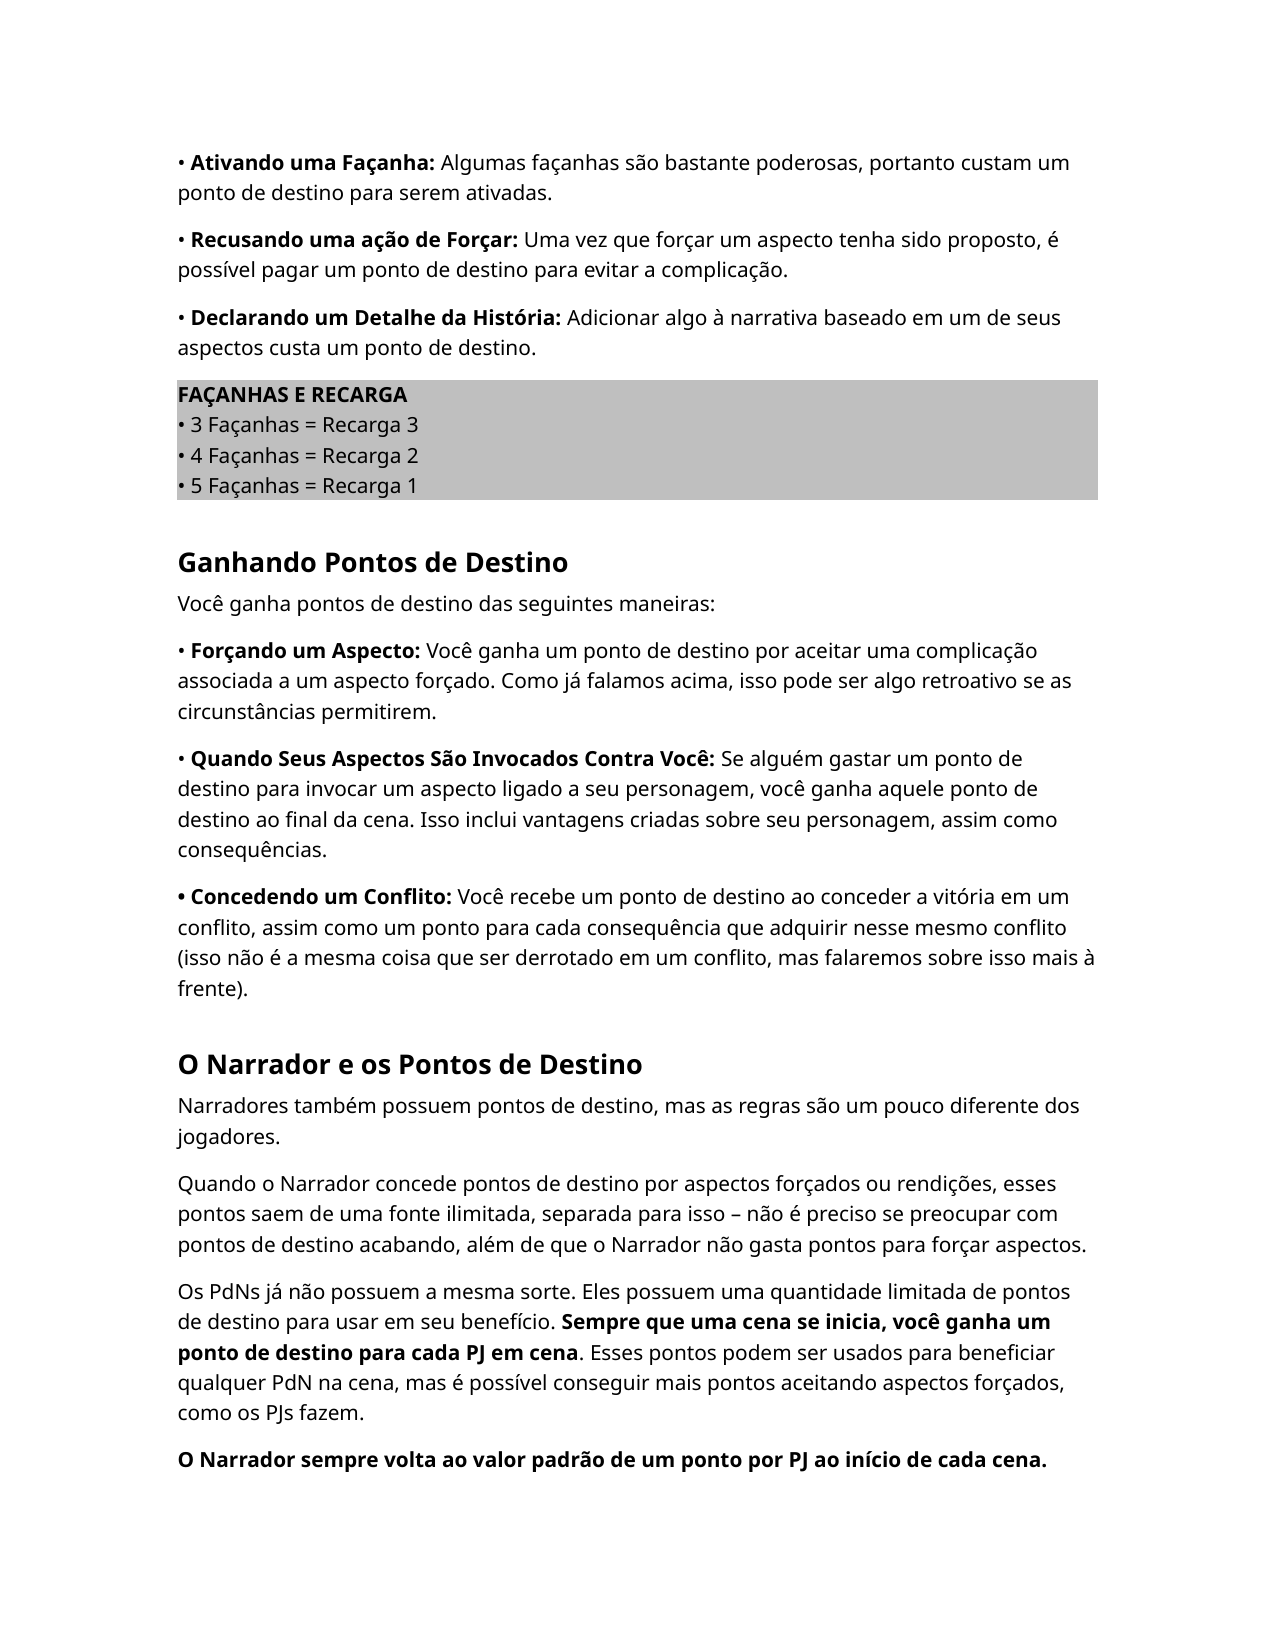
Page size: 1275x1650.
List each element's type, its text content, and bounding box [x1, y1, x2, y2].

text Você ganha pontos de destino das seguintes maneiras: [177, 589, 1098, 617]
subtitle O Narrador e os Pontos de Destino [177, 1046, 1098, 1083]
text • Recusando uma ação de Forçar: Uma vez que forçar um aspecto tenha sido proposto, é possível pagar um ponto de destino para evitar a complicação. [177, 225, 1098, 284]
text • Concedendo um Conﬂito: Você recebe um ponto de destino ao conceder a vitória em um conﬂito, assim como um ponto para cada consequência que adquirir nesse mesmo conﬂito (isso não é a mesma coisa que ser derrotado em um conﬂito, mas falaremos sobre isso mais à frente). [177, 882, 1098, 1002]
text • Quando Seus Aspectos São Invocados Contra Você: Se alguém gastar um ponto de destino para invocar um aspecto ligado a seu personagem, você ganha aquele ponto de destino ao final da cena. Isso inclui vantagens criadas sobre seu personagem, assim como consequências. [177, 744, 1098, 864]
subtitle Ganhando Pontos de Destino [177, 543, 1098, 580]
text FAÇANHAS E RECARGA • 3 Façanhas = Recarga 3 • 4 Façanhas = Recarga 2 • 5 Façanhas = Recarga 1 [177, 380, 1098, 500]
text O Narrador sempre volta ao valor padrão de um ponto por PJ ao início de cada cena. [177, 1446, 1098, 1474]
text • Forçando um Aspecto: Você ganha um ponto de destino por aceitar uma complicação associada a um aspecto forçado. Como já falamos acima, isso pode ser algo retroativo se as circunstâncias permitirem. [177, 636, 1098, 725]
text Narradores também possuem pontos de destino, mas as regras são um pouco diferente dos jogadores. [177, 1091, 1098, 1150]
text Quando o Narrador concede pontos de destino por aspectos forçados ou rendições, esses pontos saem de uma fonte ilimitada, separada para isso – não é preciso se preocupar com pontos de destino acabando, além de que o Narrador não gasta pontos para forçar aspectos. [177, 1169, 1098, 1258]
text • Ativando uma Façanha: Algumas façanhas são bastante poderosas, portanto custam um ponto de destino para serem ativadas. [177, 148, 1098, 206]
text Os PdNs já não possuem a mesma sorte. Eles possuem uma quantidade limitada de pontos de destino para usar em seu benefício. Sempre que uma cena se inicia, você ganha um ponto de destino para cada PJ em cena. Esses pontos podem ser usados para beneficiar qualquer PdN na cena, mas é possível conseguir mais pontos aceitando aspectos forçados, como os PJs fazem. [177, 1277, 1098, 1427]
text • Declarando um Detalhe da História: Adicionar algo à narrativa baseado em um de seus aspectos custa um ponto de destino. [177, 303, 1098, 361]
